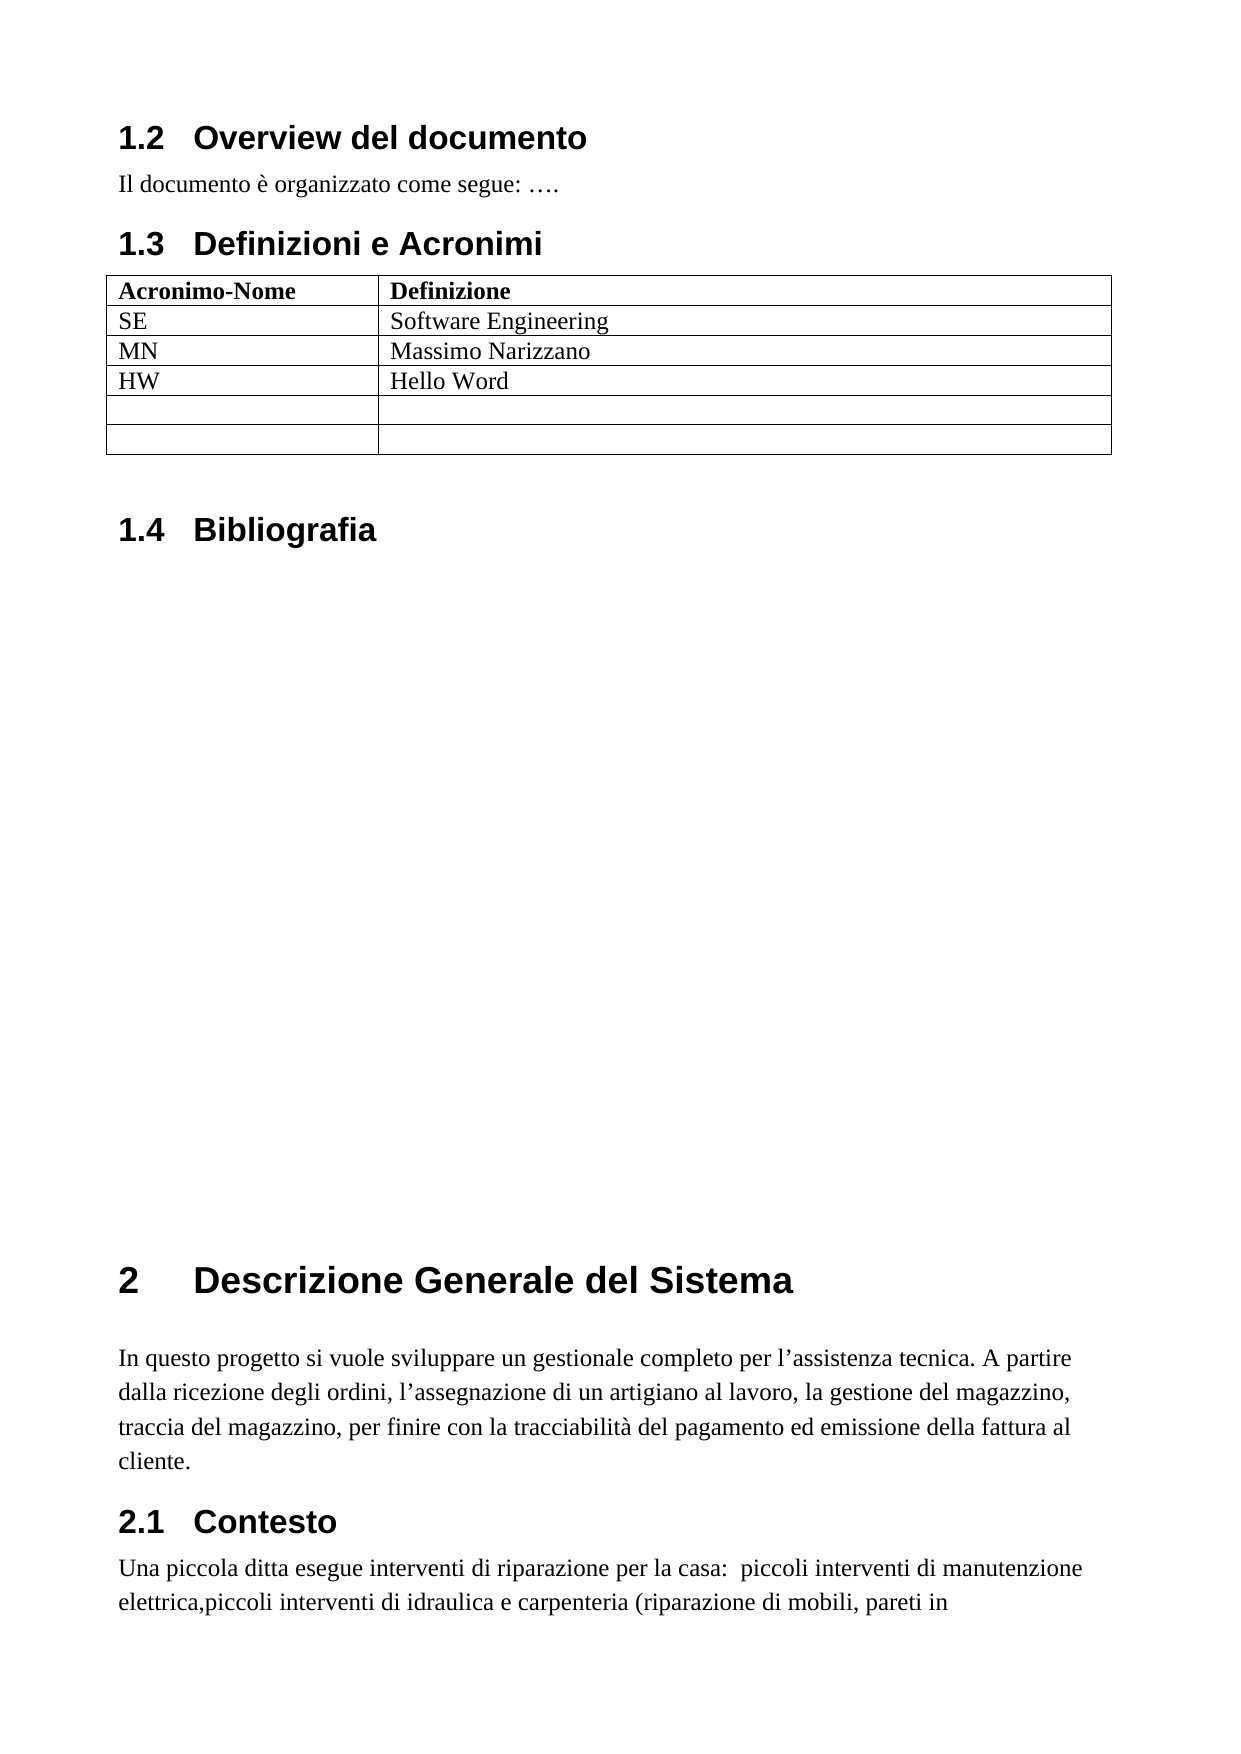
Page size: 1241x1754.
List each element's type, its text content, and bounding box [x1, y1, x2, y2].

table_cell [107, 396, 378, 424]
table_cell MN [107, 336, 378, 365]
table_cell [107, 425, 378, 454]
table_cell SE [107, 306, 378, 335]
table_cell HW [107, 366, 378, 394]
subtitle Descrizione Generale del Sistema [118, 1259, 1122, 1302]
text Una piccola ditta esegue interventi di riparazione per la casa: piccoli interventi di manutenzione elettrica,piccoli interventi di idraulica e carpenteria (riparazione di mobili, pareti in [118, 1553, 1122, 1616]
table_cell [379, 425, 1111, 454]
subtitle Contesto [118, 1502, 1122, 1540]
subtitle Overview del documento [118, 118, 1122, 157]
subtitle Definizioni e Acronimi [118, 224, 1122, 263]
table_header Acronimo-Nome [107, 276, 378, 305]
text Il documento è organizzato come segue: …. [118, 169, 1122, 198]
table_cell [379, 396, 1111, 424]
text In questo progetto si vuole sviluppare un gestionale completo per l’assistenza tecnica. A partire dalla ricezione degli ordini, l’assegnazione di un artigiano al lavoro, la gestione del magazzino, traccia del magazzino, per finire con la tracciabilità del pagamento ed emissione della fattura al cliente. [118, 1343, 1122, 1475]
subtitle Bibliografia [118, 510, 1122, 549]
table_header Definizione [379, 276, 1111, 305]
table_cell Software Engineering [379, 306, 1111, 335]
table_cell Hello Word [379, 366, 1111, 394]
table_cell Massimo Narizzano [379, 336, 1111, 365]
